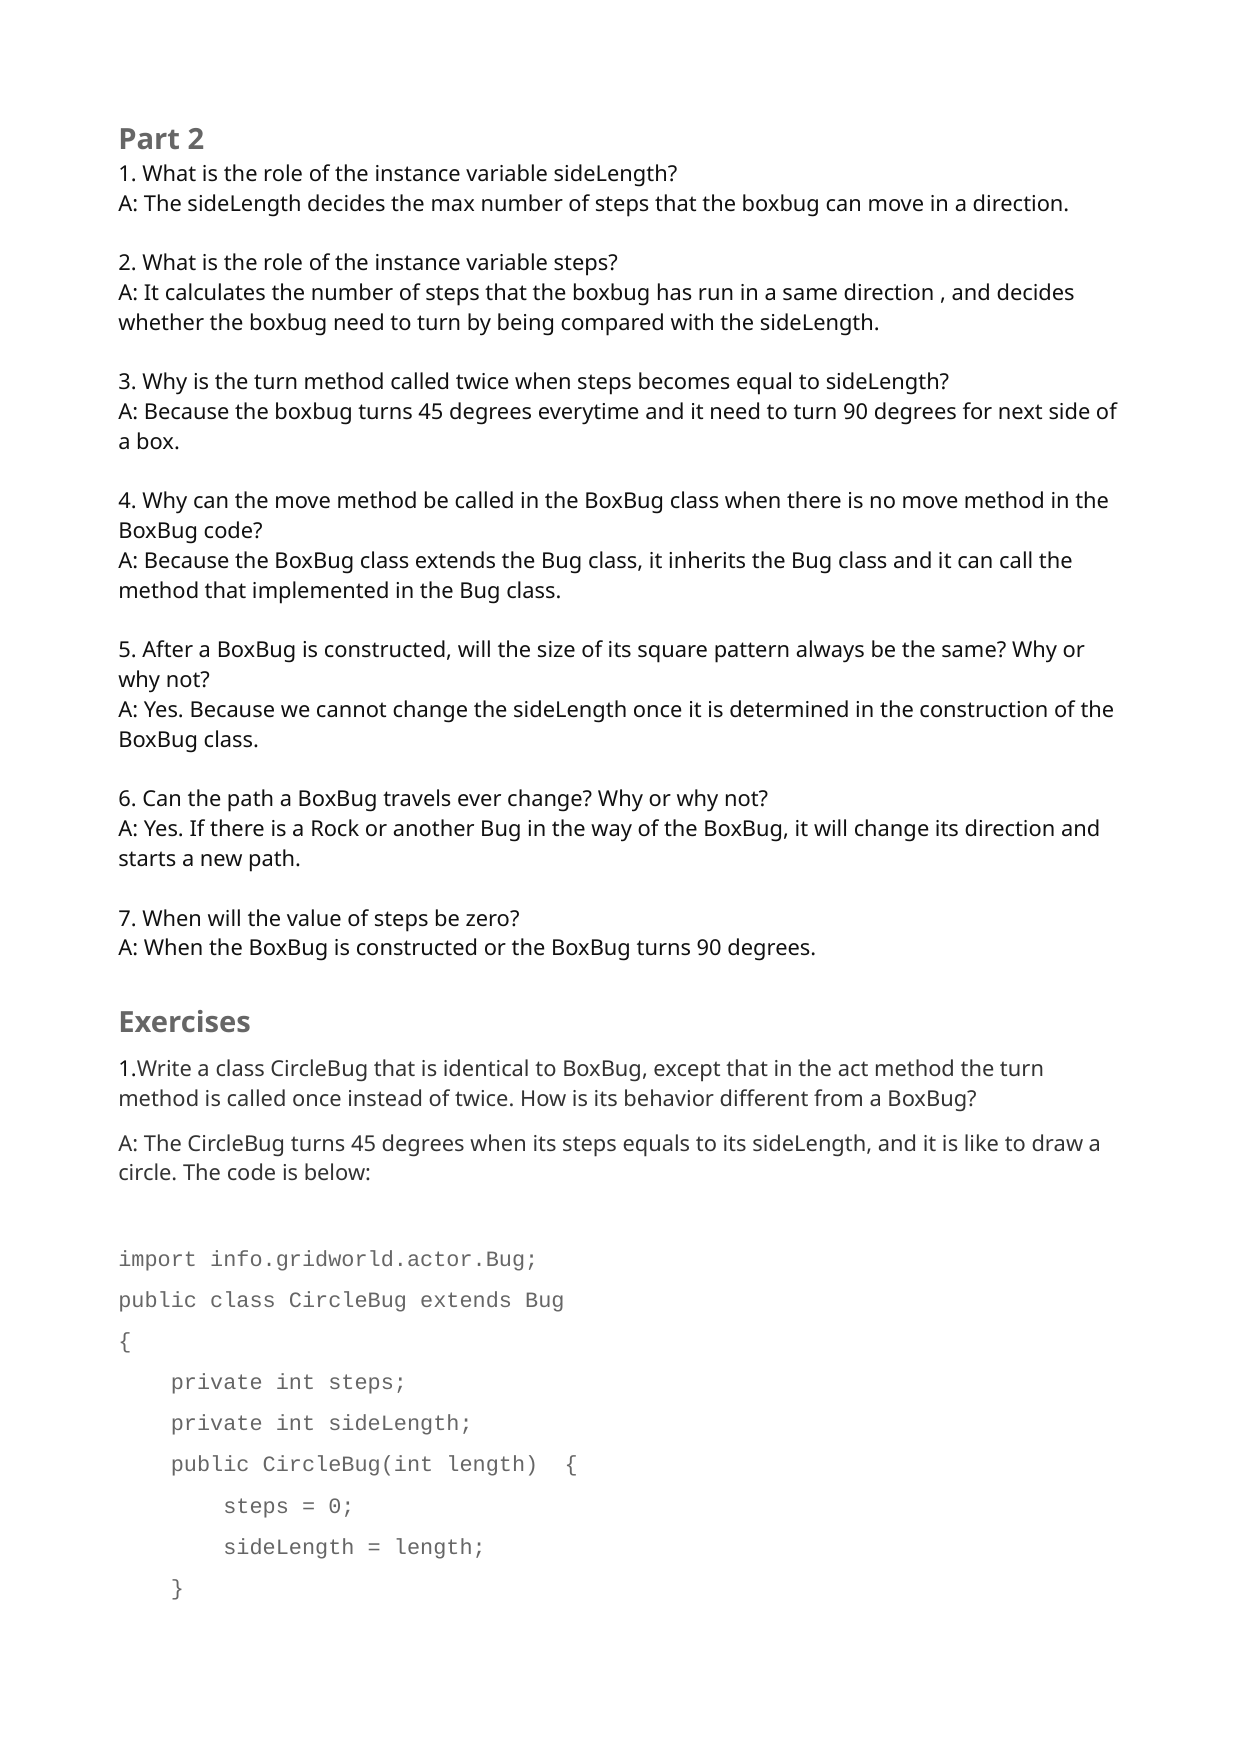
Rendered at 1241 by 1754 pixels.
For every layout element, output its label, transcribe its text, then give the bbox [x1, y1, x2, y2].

text A: The CircleBug turns 45 degrees when its steps equals to its sideLength, and it is like to draw a circle. The code is below: [118, 1128, 1122, 1187]
text 1. What is the role of the instance variable sideLength? [118, 158, 1122, 188]
text A: Because the BoxBug class extends the Bug class, it inherits the Bug class and it can call the method that implemented in the Bug class. [118, 545, 1122, 605]
text public class CircleBug extends Bug [118, 1287, 1122, 1314]
text { [118, 1328, 1122, 1355]
subtitle Exercises [118, 1001, 1122, 1041]
text private int steps; [118, 1369, 1122, 1396]
text Part 2 [118, 118, 1122, 158]
text 4. Why can the move method be called in the BoxBug class when there is no move method in the BoxBug code? [118, 456, 1122, 545]
text private int sideLength; [118, 1411, 1122, 1437]
text 2. What is the role of the instance variable steps? [118, 217, 1122, 277]
text 6. Can the path a BoxBug travels ever change? Why or why not? [118, 754, 1122, 813]
text A: Because the boxbug turns 45 degrees everytime and it need to turn 90 degrees for next side of a box. [118, 396, 1122, 456]
text public CircleBug(int length) { [118, 1452, 1122, 1478]
text 3. Why is the turn method called twice when steps becomes equal to sideLength? [118, 337, 1122, 396]
text steps = 0; [118, 1493, 1122, 1519]
text import info.gridworld.actor.Bug; [118, 1246, 1122, 1273]
text A: It calculates the number of steps that the boxbug has run in a same direction , and decides whether the boxbug need to turn by being compared with the sideLength. [118, 277, 1122, 337]
text A: Yes. If there is a Rock or another Bug in the way of the BoxBug, it will change its direction and starts a new path. [118, 813, 1122, 873]
text A: The sideLength decides the max number of steps that the boxbug can move in a direction. [118, 188, 1122, 217]
text 1.Write a class CircleBug that is identical to BoxBug, except that in the act method the turn method is called once instead of twice. How is its behavior different from a BoxBug? [118, 1053, 1122, 1113]
text A: Yes. Because we cannot change the sideLength once it is determined in the construction of the BoxBug class. [118, 694, 1122, 754]
text 7. When will the value of steps be zero? [118, 873, 1122, 932]
text } [118, 1575, 1122, 1602]
text sideLength = length; [118, 1534, 1122, 1561]
text 5. After a BoxBug is constructed, will the size of its square pattern always be the same? Why or why not? [118, 634, 1122, 694]
text A: When the BoxBug is constructed or the BoxBug turns 90 degrees. [118, 932, 1122, 962]
